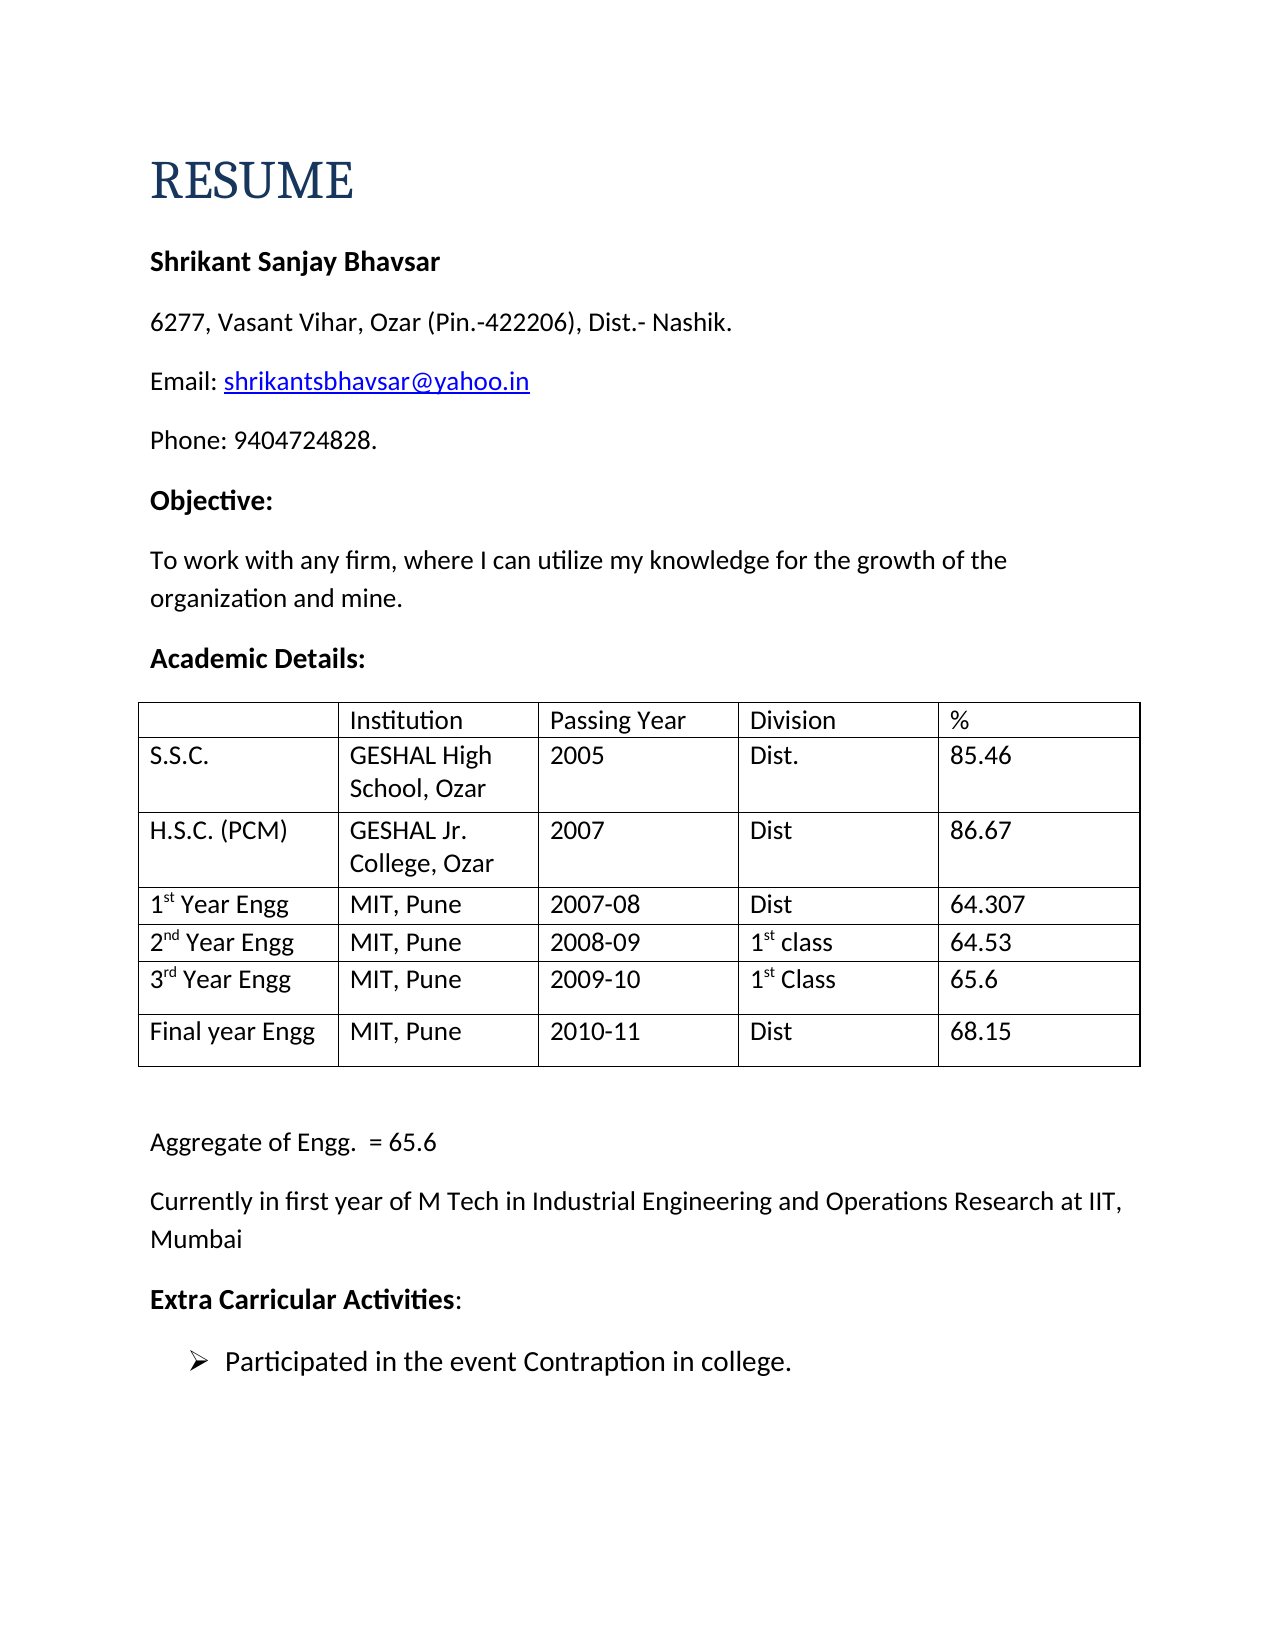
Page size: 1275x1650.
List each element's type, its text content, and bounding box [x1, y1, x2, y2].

text Shrikant Sanjay Bhavsar [150, 243, 1125, 279]
table_cell GESHAL High School, Ozar [339, 738, 538, 812]
table_header [139, 703, 338, 737]
text Email: shrikantsbhavsar@yahoo.in [150, 364, 1125, 397]
text Aggregate of Engg. = 65.6 [150, 1125, 1125, 1158]
table_cell 1st Class [739, 962, 938, 1013]
subtitle RESUME [150, 150, 1125, 212]
table_cell 1st class [739, 925, 938, 961]
table_cell 2009-10 [539, 962, 738, 1013]
table_cell MIT, Pune [339, 962, 538, 1013]
table_cell MIT, Pune [339, 1015, 538, 1066]
table_cell 2nd Year Engg [139, 925, 338, 961]
table_header Passing Year [539, 703, 738, 737]
table_header % [939, 703, 1139, 737]
text To work with any firm, where I can utilize my knowledge for the growth of the organization and mine. [150, 543, 1125, 614]
table_cell S.S.C. [139, 738, 338, 812]
text Extra Carricular Activities: [150, 1281, 1125, 1316]
table_cell GESHAL Jr. College, Ozar [339, 813, 538, 887]
table_cell 85.46 [939, 738, 1139, 812]
text Objective: [150, 482, 1125, 517]
list Participated in the event Contraption in college. [187, 1343, 1125, 1378]
table_cell 2005 [539, 738, 738, 812]
table_cell 2007 [539, 813, 738, 887]
table_cell 2008-09 [539, 925, 738, 961]
table_cell Dist [739, 888, 938, 924]
table_cell 68.15 [939, 1015, 1139, 1066]
text 6277, Vasant Vihar, Ozar (Pin.-422206), Dist.- Nashik. [150, 305, 1125, 338]
table_cell H.S.C. (PCM) [139, 813, 338, 887]
table_cell 64.53 [939, 925, 1139, 961]
table_cell Dist. [739, 738, 938, 812]
table_cell Dist [739, 1015, 938, 1066]
table_header Division [739, 703, 938, 737]
table_cell MIT, Pune [339, 925, 538, 961]
text Currently in first year of M Tech in Industrial Engineering and Operations Research at IIT, Mumbai [150, 1184, 1125, 1255]
text Academic Details: [150, 640, 1125, 676]
table_cell 3rd Year Engg [139, 962, 338, 1013]
table_cell MIT, Pune [339, 888, 538, 924]
table_cell 1st Year Engg [139, 888, 338, 924]
table_header Institution [339, 703, 538, 737]
table_cell 2007-08 [539, 888, 738, 924]
table_cell Final year Engg [139, 1015, 338, 1066]
table_cell 86.67 [939, 813, 1139, 887]
table_cell Dist [739, 813, 938, 887]
text Phone: 9404724828. [150, 423, 1125, 456]
table_cell 64.307 [939, 888, 1139, 924]
table_cell 2010-11 [539, 1015, 738, 1066]
table_cell 65.6 [939, 962, 1139, 1013]
